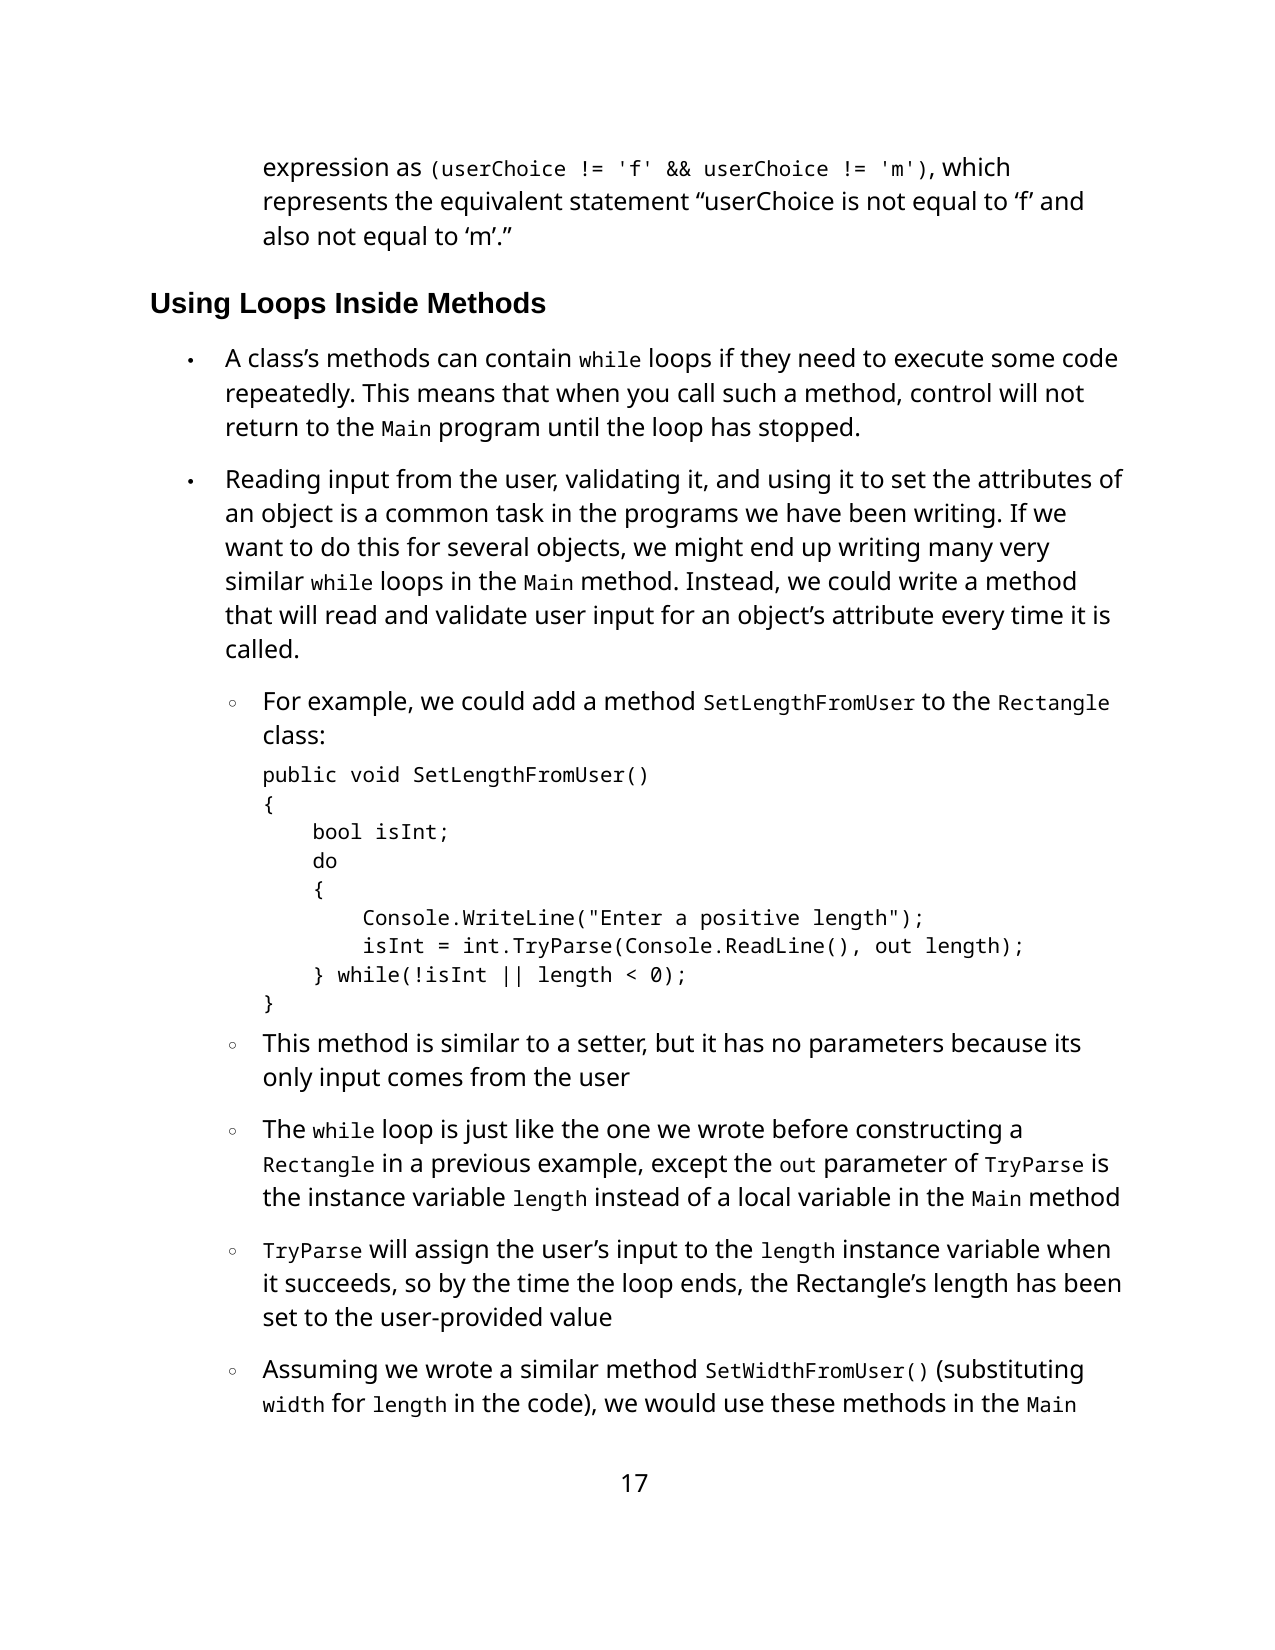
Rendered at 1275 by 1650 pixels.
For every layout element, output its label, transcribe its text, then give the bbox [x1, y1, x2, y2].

list Reading input from the user, validating it, and using it to set the attributes of an object is a common task in the programs we have been writing. If we want to do this for several objects, we might end up writing many very similar while loops in the Main method. Instead, we could write a method that will read and validate user input for an object’s attribute every time it is called. [187, 461, 1125, 666]
list TryParse will assign the user’s input to the length instance variable when it succeeds, so by the time the loop ends, the Rectangle’s length has been set to the user-provided value [225, 1232, 1125, 1334]
list This method is similar to a setter, but it has no parameters because its only input comes from the user [225, 1026, 1125, 1094]
subtitle Using Loops Inside Methods [150, 286, 1125, 320]
list } [225, 988, 1125, 1017]
list } while(!isInt || length < 0); [225, 960, 1125, 988]
list public void SetLengthFromUser() [225, 761, 1125, 789]
list The while loop is just like the one we wrote before constructing a Rectangle in a previous example, except the out parameter of TryParse is the instance variable length instead of a local variable in the Main method [225, 1112, 1125, 1214]
list expression as (userChoice != 'f' && userChoice != 'm'), which represents the equivalent statement “userChoice is not equal to ‘f’ and also not equal to ‘m’.” [225, 150, 1125, 252]
list do [225, 846, 1125, 874]
list bool isInt; [225, 817, 1125, 846]
list For example, we could add a method SetLengthFromUser to the Rectangle class: [225, 683, 1125, 752]
list Assuming we wrote a similar method SetWidthFromUser() (substituting width for length in the code), we would use these methods in the Main [225, 1352, 1125, 1420]
list { [225, 789, 1125, 817]
list Console.WriteLine("Enter a positive length"); [225, 903, 1125, 931]
list isInt = int.TryParse(Console.ReadLine(), out length); [225, 931, 1125, 960]
list { [225, 874, 1125, 903]
list A class’s methods can contain while loops if they need to execute some code repeatedly. This means that when you call such a method, control will not return to the Main program until the loop has stopped. [187, 341, 1125, 443]
